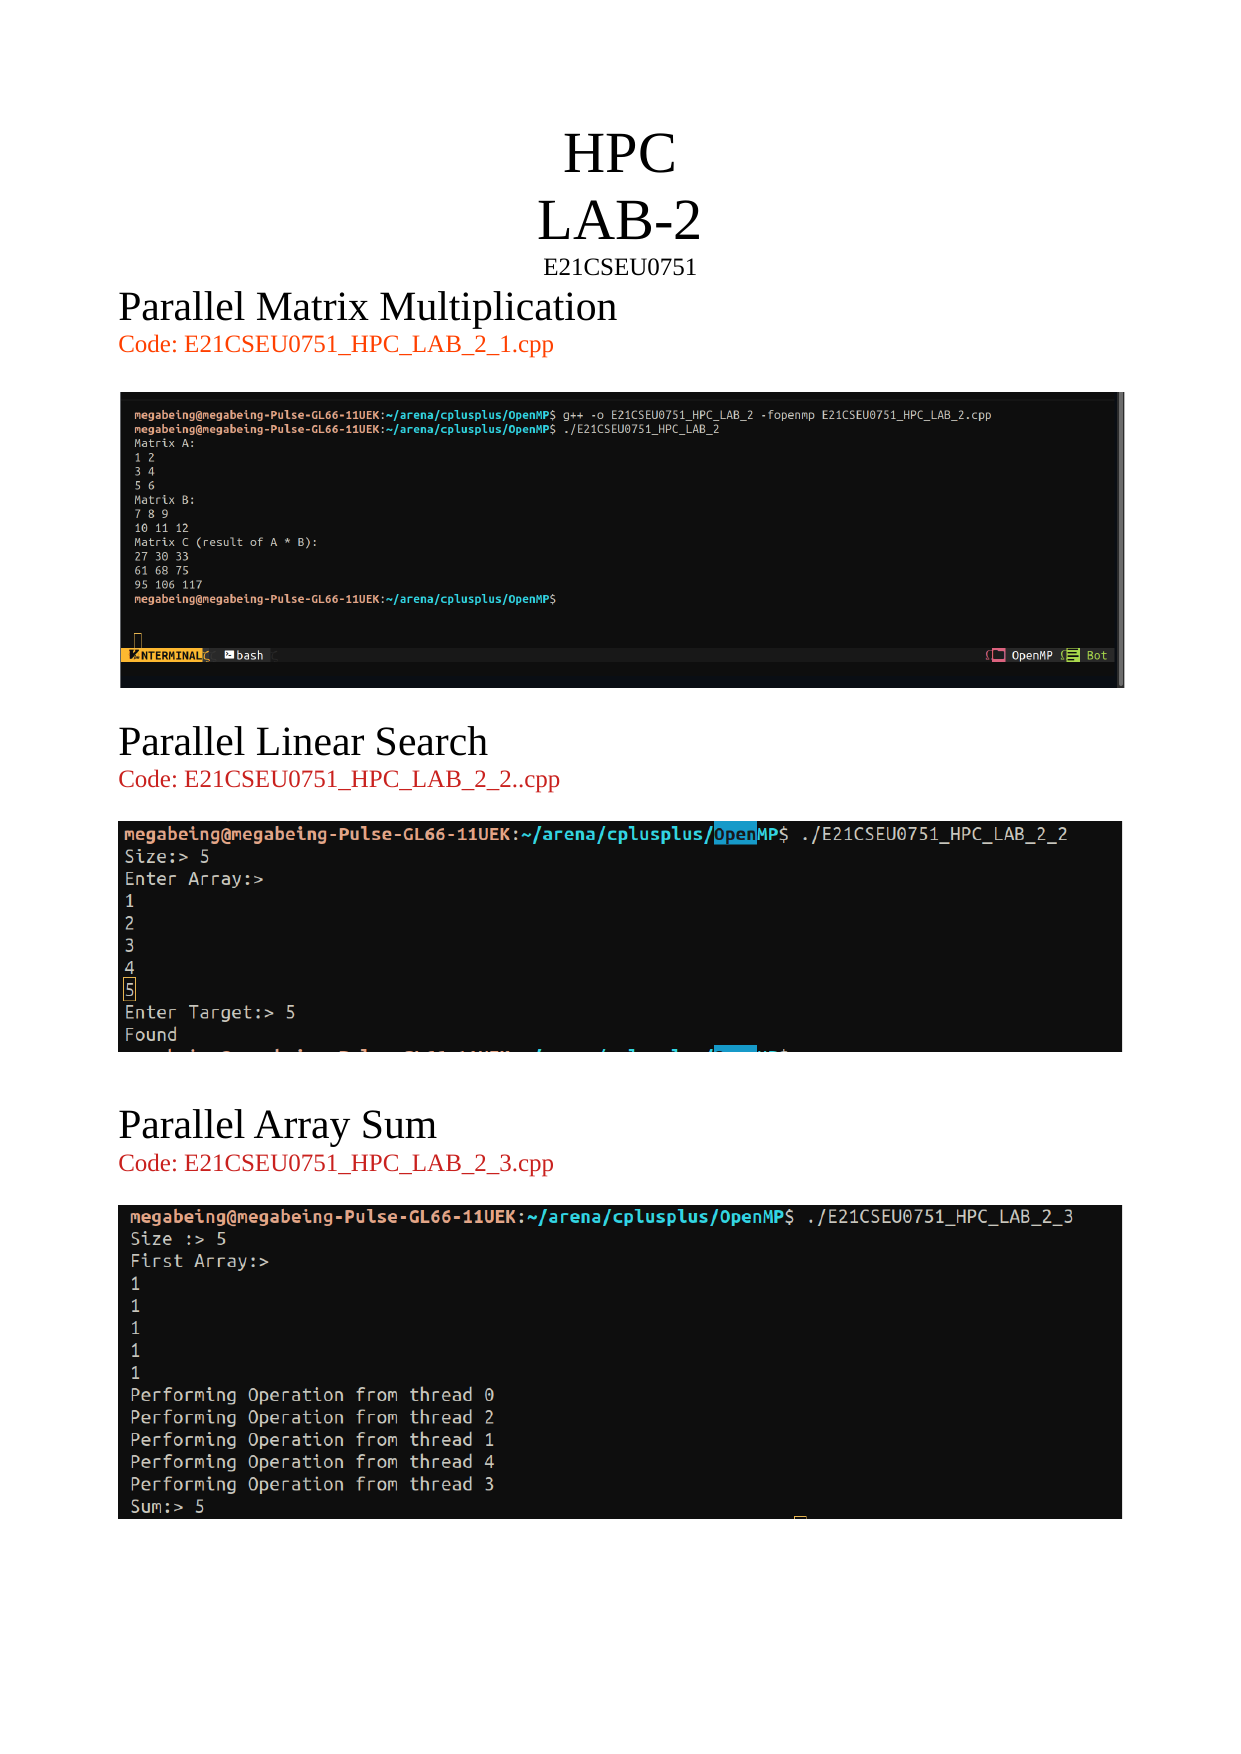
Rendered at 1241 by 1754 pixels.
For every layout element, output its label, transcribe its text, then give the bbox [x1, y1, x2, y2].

text Parallel Array Sum [118, 1100, 1122, 1148]
text Parallel Linear Search [118, 716, 1122, 764]
text Parallel Matrix Multiplication [118, 281, 1122, 329]
text Code: E21CSEU0751_HPC_LAB_2_1.cpp [118, 329, 1122, 358]
text LAB-2 [118, 185, 1122, 252]
picture [118, 821, 1123, 1052]
text Code: E21CSEU0751_HPC_LAB_2_3.cpp [118, 1148, 1122, 1177]
text Code: E21CSEU0751_HPC_LAB_2_2..cpp [118, 764, 1122, 793]
text E21CSEU0751 [118, 252, 1122, 281]
text HPC [118, 118, 1122, 185]
picture [118, 1205, 1123, 1519]
